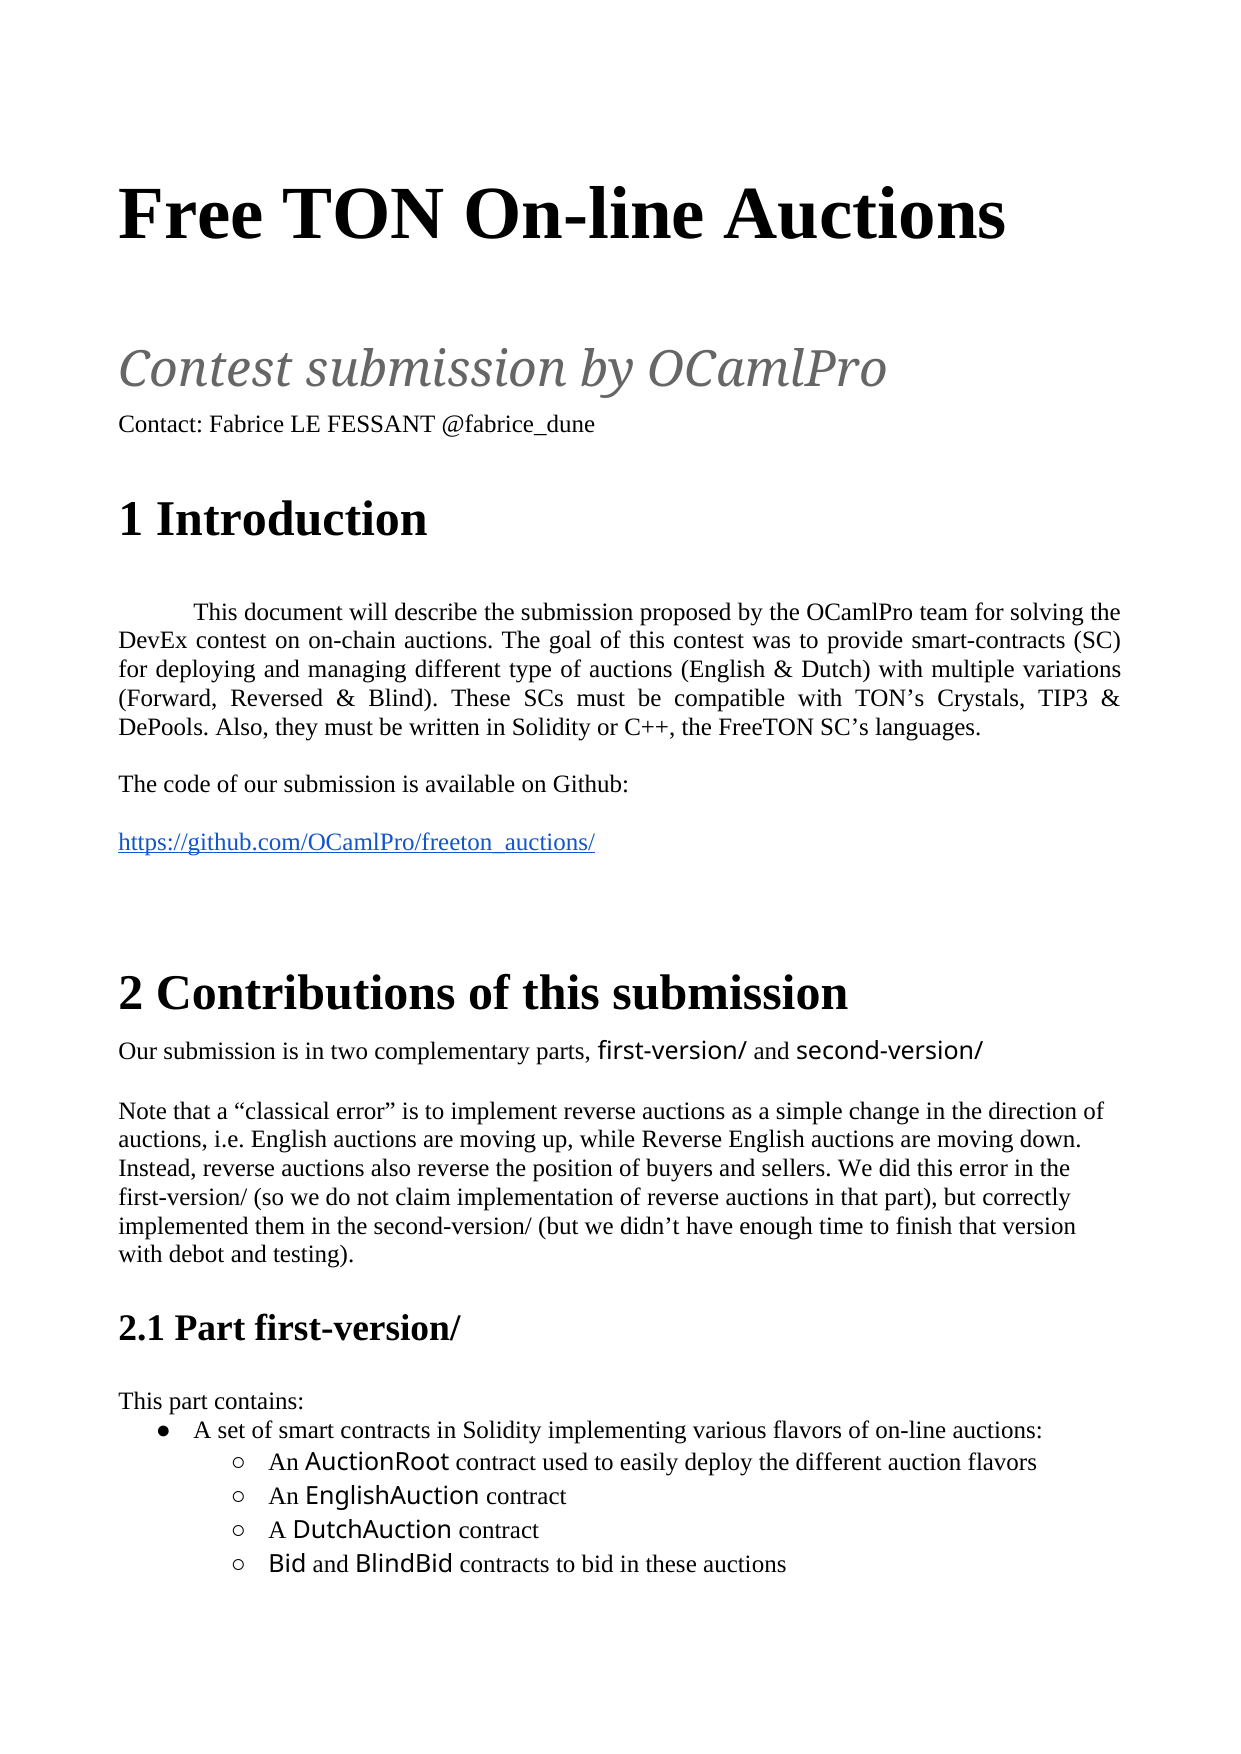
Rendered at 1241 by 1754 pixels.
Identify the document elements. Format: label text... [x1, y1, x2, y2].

text Our submission is in two complementary parts, first-version/ and second-version/ [118, 1033, 1122, 1067]
list A set of smart contracts in Solidity implementing various flavors of on-line auctions: [156, 1415, 1122, 1443]
text https://github.com/OCamlPro/freeton_auctions/ [118, 827, 1122, 855]
title Free TON On-line Auctions [118, 168, 1122, 254]
subtitle 2.1 Part first-version/ [118, 1306, 1122, 1349]
subtitle 2 Contributions of this submission [118, 963, 1122, 1020]
list An AuctionRoot contract used to easily deploy the different auction flavors [231, 1443, 1122, 1477]
subtitle 1 Introduction [118, 488, 1122, 546]
text The code of our submission is available on Github: [118, 769, 1122, 798]
list An EnglishAuction contract [231, 1477, 1122, 1512]
list A DutchAuction contract [231, 1512, 1122, 1546]
text Note that a “classical error” is to implement reverse auctions as a simple change in the direction of auctions, i.e. English auctions are moving up, while Reverse English auctions are moving down. Instead, reverse auctions also reverse the position of buyers and sellers. We did this error in the first-version/ (so we do not claim implementation of reverse auctions in that part), but correctly implemented them in the second-version/ (but we didn’t have enough time to finish that version with debot and testing). [118, 1096, 1122, 1268]
text This document will describe the submission proposed by the OCamlPro team for solving the DevEx contest on on-chain auctions. The goal of this contest was to provide smart-contracts (SC) for deploying and managing different type of auctions (English & Dutch) with multiple variations (Forward, Reversed & Blind). These SCs must be compatible with TON’s Crystals, TIP3 & DePools. Also, they must be written in Solidity or C++, the FreeTON SC’s languages. [118, 597, 1122, 740]
text This part contains: [118, 1386, 1122, 1415]
subtitle Contest submission by OCamlPro [118, 333, 1122, 401]
list Bid and BlindBid contracts to bid in these auctions [231, 1546, 1122, 1580]
text Contact: Fabrice LE FESSANT @fabrice_dune [118, 409, 1122, 438]
